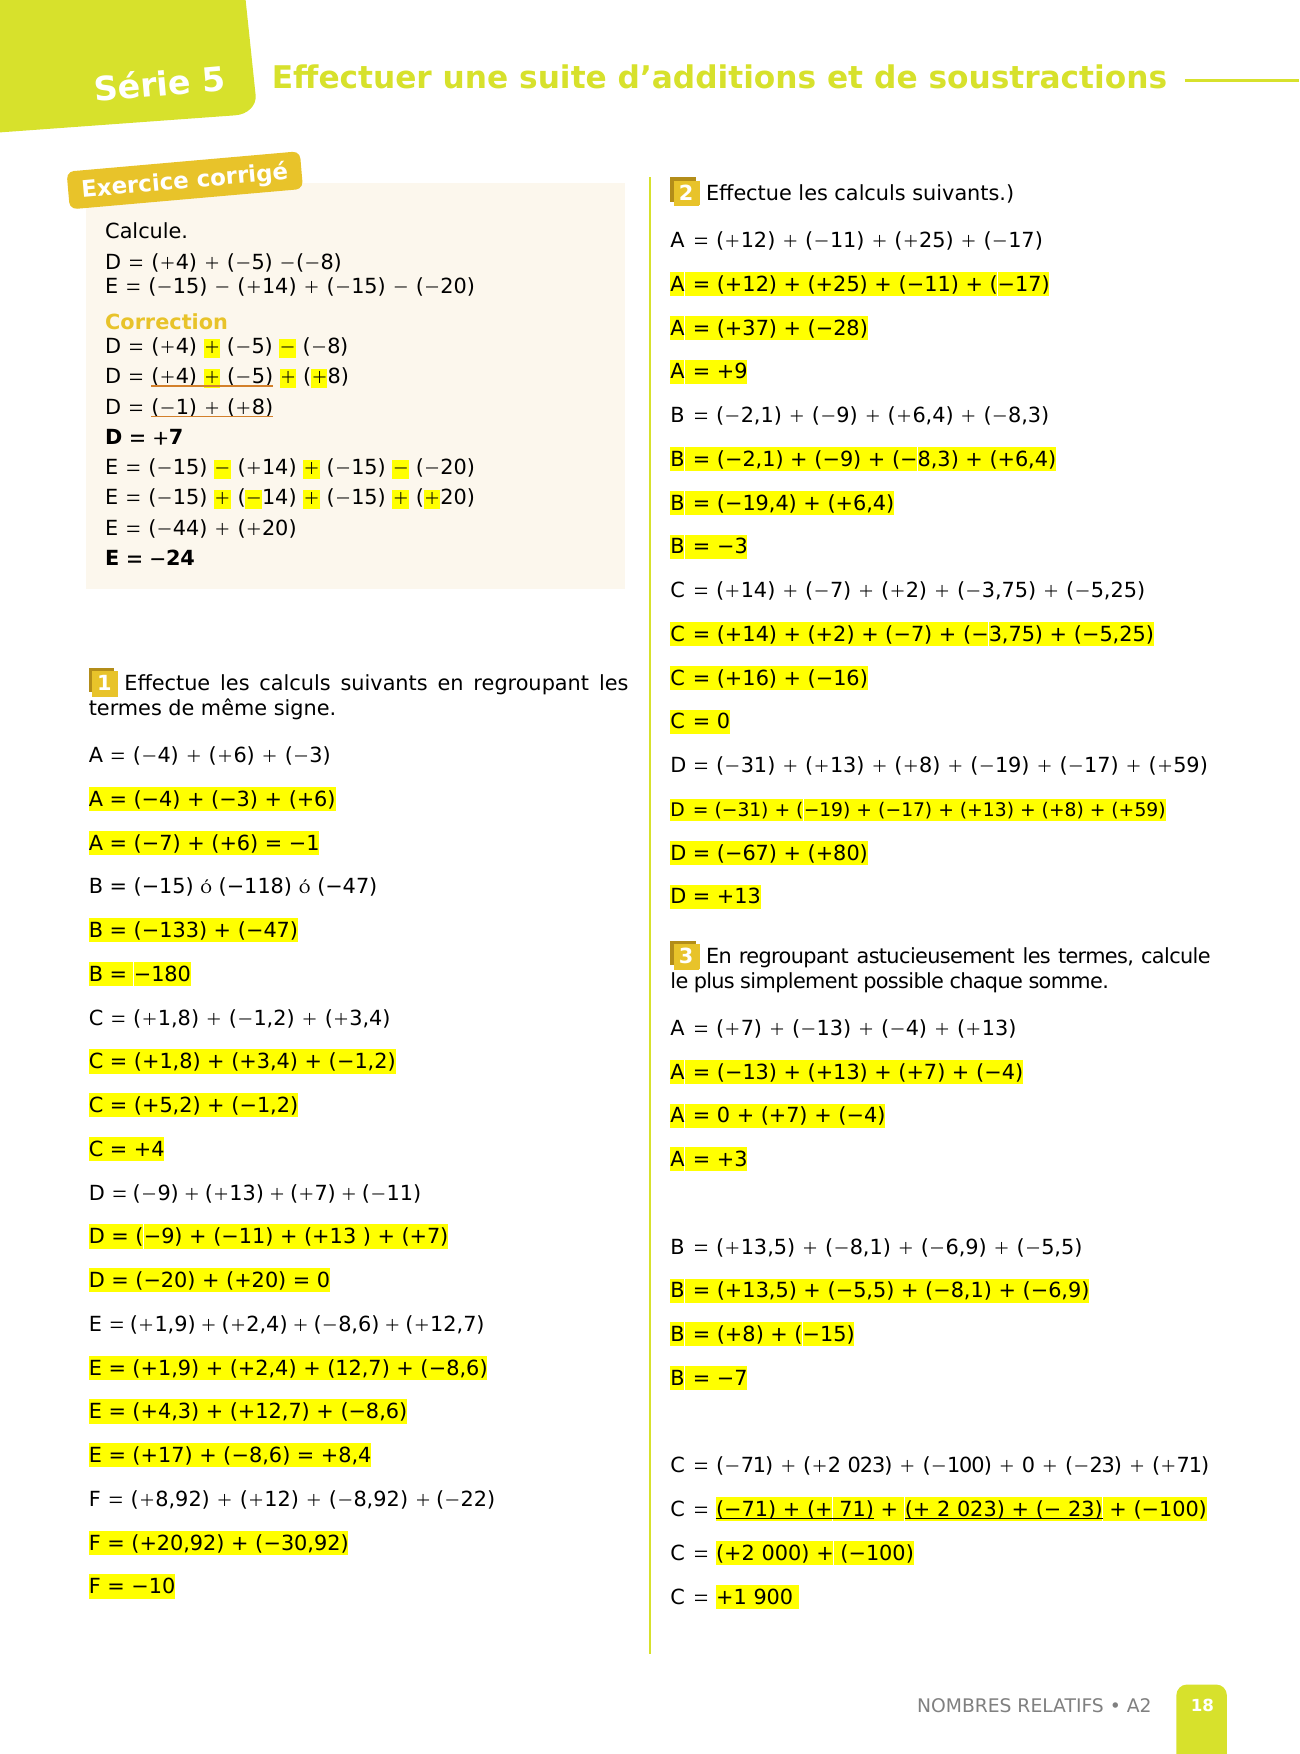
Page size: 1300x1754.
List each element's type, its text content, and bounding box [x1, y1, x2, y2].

text D = (−9)  (13)  (7)  (−11) [88, 1163, 629, 1205]
text D = (−31)  (13)  (8)  (−19)  (−17)  (59) [670, 736, 1211, 777]
text D = (−9) + (−11) + (+13 ) + (+7) [88, 1207, 629, 1249]
text D = 7 [105, 425, 606, 449]
text E = (−15) − (14)  (−15) − (−20) [105, 274, 606, 298]
text C = (−71)  (2 023)  (−100)  0  (−23)  (71) [670, 1436, 1211, 1478]
text B = (−19,4) + (+6,4) [670, 474, 1211, 515]
text C = (+14) + (+2) + (−7) + (−3,75) + (−5,25) [670, 605, 1211, 646]
subtitle Effectue les calculs suivants.) [696, 177, 1211, 205]
text F = −10 [88, 1557, 629, 1599]
text C = (−71) + (+ 71) + (+ 2 023) + (− 23) + (−100) [670, 1480, 1211, 1521]
text B = −3 [670, 517, 1211, 559]
text A = (−7) + (+6) = −1 [88, 813, 629, 855]
text D = (−1)  (8) [105, 395, 606, 419]
text C = +4 [88, 1120, 629, 1161]
text B = (+13,5) + (−5,5) + (−8,1) + (−6,9) [670, 1261, 1211, 1303]
text C = (1,8)  (−1,2)  (3,4) [88, 988, 629, 1030]
text A = +9 [670, 342, 1211, 384]
text E = (+1,9) + (+2,4) + (12,7) + (−8,6) [88, 1338, 629, 1380]
text A = (+37) + (−28) [670, 299, 1211, 340]
text C = 0 [670, 692, 1211, 734]
text E = (+4,3) + (+12,7) + (−8,6) [88, 1382, 629, 1424]
text A = (−13) + (+13) + (+7) + (−4) [670, 1043, 1211, 1084]
text B = (13,5)  (−8,1)  (−6,9)  (−5,5) [670, 1218, 1211, 1259]
text C = (+2 000) + (−100) [670, 1524, 1211, 1565]
text E = (−15)  (−14)  (−15)  (20) [105, 485, 606, 509]
text D = (−20) + (+20) = 0 [88, 1251, 629, 1292]
text D = (4)  (−5) − (−8) [105, 334, 606, 358]
text A = (+12) + (+25) + (−11) + (−17) [670, 255, 1211, 296]
text B = (−2,1) + (−9) + (−8,3) + (+6,4) [670, 430, 1211, 471]
text B = −180 [88, 945, 629, 986]
text D = (−31) + (−19) + (−17) + (+13) + (+8) + (+59) [670, 780, 1211, 821]
text E = (−15) − (14)  (−15) − (−20) [105, 455, 606, 479]
text C = (+16) + (−16) [670, 649, 1211, 690]
text D = (4)  (−5)  (8) [105, 364, 606, 389]
text B = (−133) + (−47) [88, 901, 629, 942]
text C = +1 900 [670, 1568, 1211, 1609]
text A = (−4) + (−3) + (+6) [88, 770, 629, 811]
text D = (−67) + (+80) [670, 824, 1211, 865]
text A = 0 + (+7) + (−4) [670, 1086, 1211, 1128]
text Calcule. [105, 219, 606, 244]
text F = (+20,92) + (−30,92) [88, 1513, 629, 1555]
text C = (+1,8) + (+3,4) + (−1,2) [88, 1032, 629, 1074]
text Correction [105, 310, 606, 334]
text B = (−15)  (−118)  (−47) [88, 857, 629, 899]
text A = (12)  (−11)  (25)  (−17) [670, 211, 1211, 252]
text E = −24 [105, 546, 606, 570]
text B = (+8) + (−15) [670, 1305, 1211, 1346]
text C = (+5,2) + (−1,2) [88, 1076, 629, 1117]
text A = (7)  (−13)  (−4)  (13) [670, 999, 1211, 1040]
text F = (8,92)  (12)  (−8,92)  (−22) [88, 1470, 629, 1511]
text D = +13 [670, 867, 1211, 909]
text B = −7 [670, 1349, 1211, 1390]
text E = (+17) + (−8,6) = +8,4 [88, 1426, 629, 1467]
text D = (4)  (−5) −(−8) [105, 250, 606, 274]
subtitle Effectue les calculs suivants en regroupant les termes de même signe. [88, 668, 629, 720]
text C = (14)  (−7)  (2)  (−3,75)  (−5,25) [670, 561, 1211, 602]
text E = (1,9)  (2,4)  (−8,6)  (12,7) [88, 1295, 629, 1336]
subtitle En regroupant astucieusement les termes, calcule le plus simplement possible chaque somme. [670, 941, 1211, 993]
text A = +3 [670, 1130, 1211, 1171]
text B = (−2,1)  (−9)  (6,4)  (−8,3) [670, 386, 1211, 427]
text E = (−44)  (20) [105, 516, 606, 540]
text A = (−4)  (6)  (−3) [88, 726, 629, 767]
